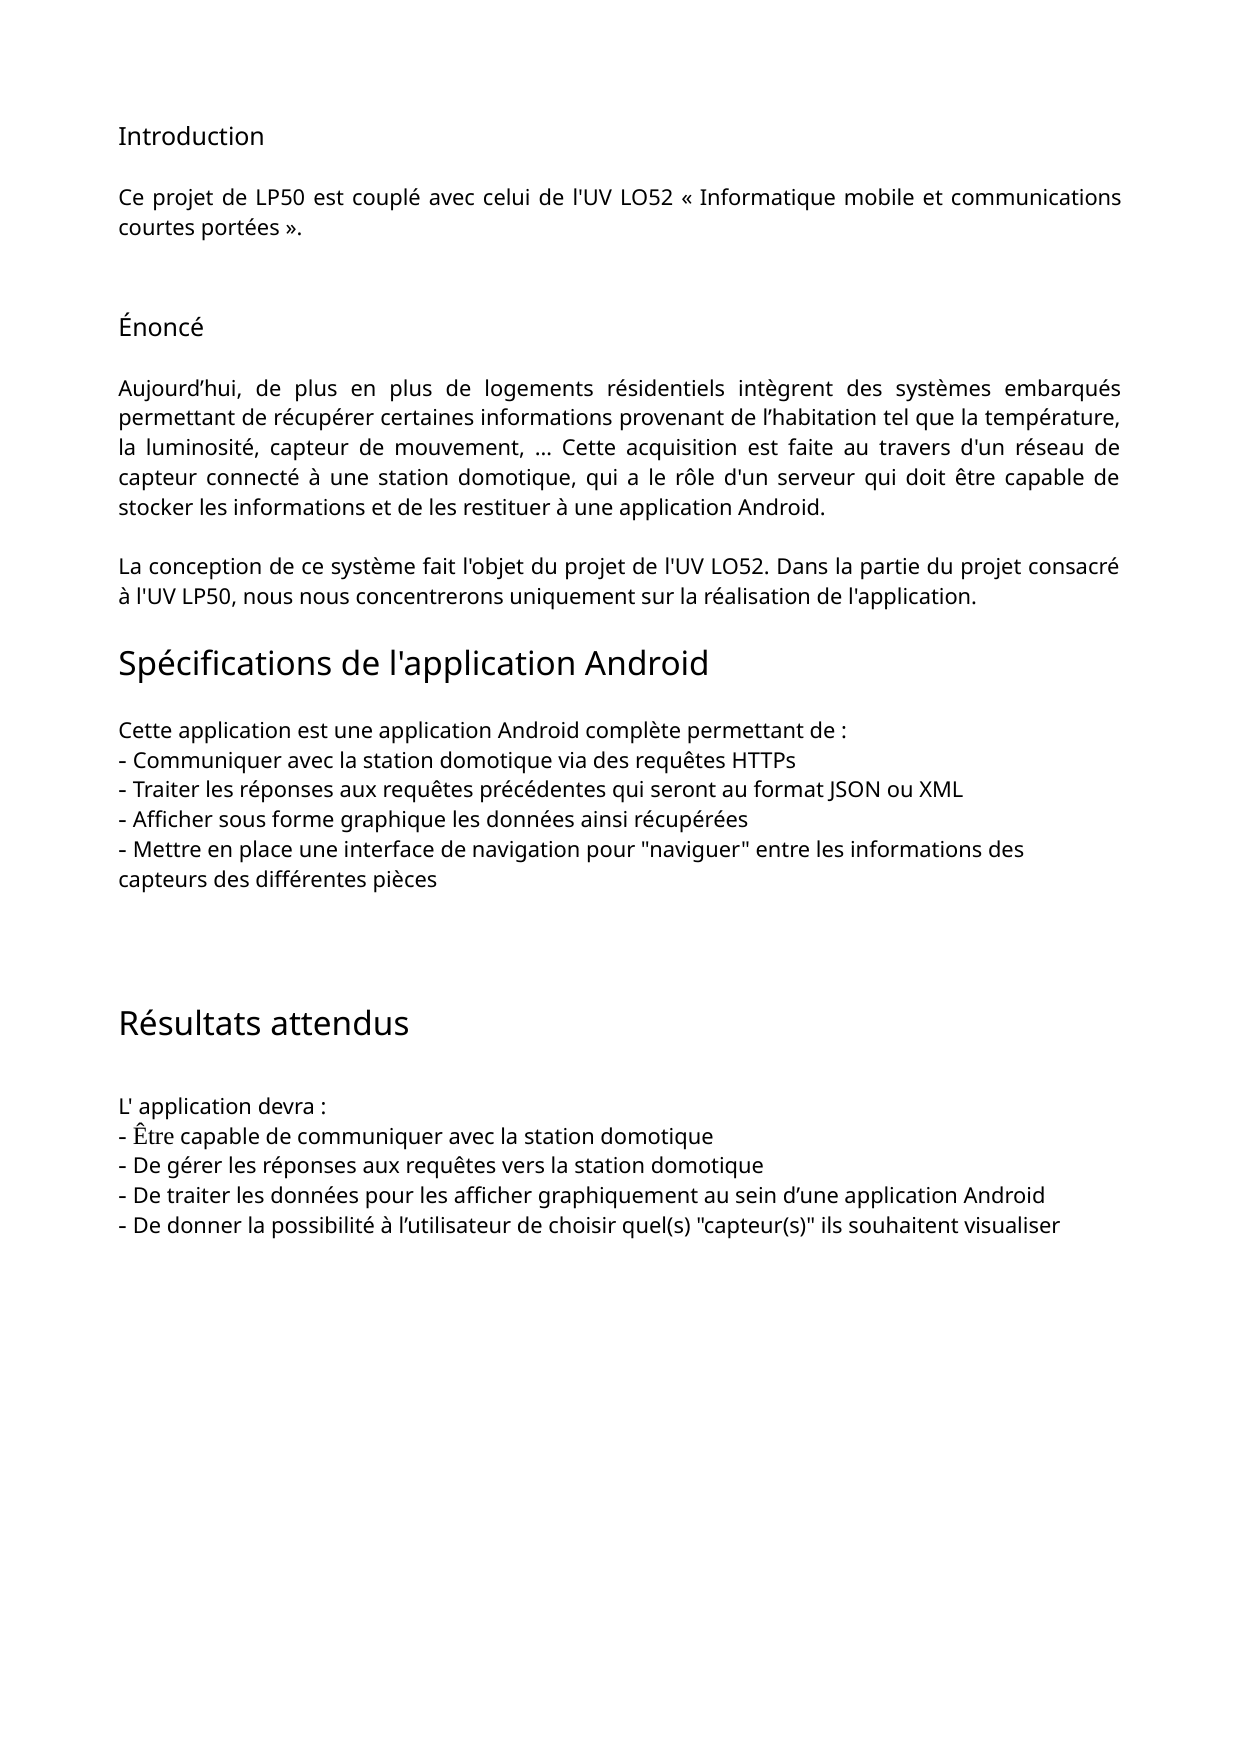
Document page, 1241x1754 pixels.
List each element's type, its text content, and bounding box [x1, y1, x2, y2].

text Ce projet de LP50 est couplé avec celui de l'UV LO52 « Informatique mobile et communications courtes portées ». [118, 182, 1122, 242]
text L' application devra : [118, 1091, 1122, 1121]
text - Être capable de communiquer avec la station domotique [118, 1121, 1122, 1151]
text Résultats attendus [118, 1000, 1122, 1046]
text La conception de ce système fait l'objet du projet de l'UV LO52. Dans la partie du projet consacré à l'UV LP50, nous nous concentrerons uniquement sur la réalisation de l'application. [118, 551, 1122, 611]
text Énoncé [118, 310, 1122, 344]
text Introduction [118, 118, 1122, 152]
text - Mettre en place une interface de navigation pour "naviguer" entre les informations des [118, 834, 1122, 864]
text Cette application est une application Android complète permettant de : [118, 715, 1122, 744]
text capteurs des différentes pièces [118, 864, 1122, 893]
text - De gérer les réponses aux requêtes vers la station domotique [118, 1151, 1122, 1180]
text - De traiter les données pour les afficher graphiquement au sein d’une application Android [118, 1180, 1122, 1210]
text - Traiter les réponses aux requêtes précédentes qui seront au format JSON ou XML [118, 774, 1122, 804]
text Aujourd’hui, de plus en plus de logements résidentiels intègrent des systèmes embarqués permettant de récupérer certaines informations provenant de l’habitation tel que la température, la luminosité, capteur de mouvement, … Cette acquisition est faite au travers d'un réseau de capteur connecté à une station domotique, qui a le rôle d'un serveur qui doit être capable de stocker les informations et de les restituer à une application Android. [118, 372, 1122, 521]
text - Afficher sous forme graphique les données ainsi récupérées [118, 804, 1122, 834]
text Spécifications de l'application Android [118, 639, 1122, 685]
text - De donner la possibilité à l’utilisateur de choisir quel(s) "capteur(s)" ils souhaitent visualiser [118, 1210, 1122, 1240]
text - Communiquer avec la station domotique via des requêtes HTTPs [118, 744, 1122, 774]
